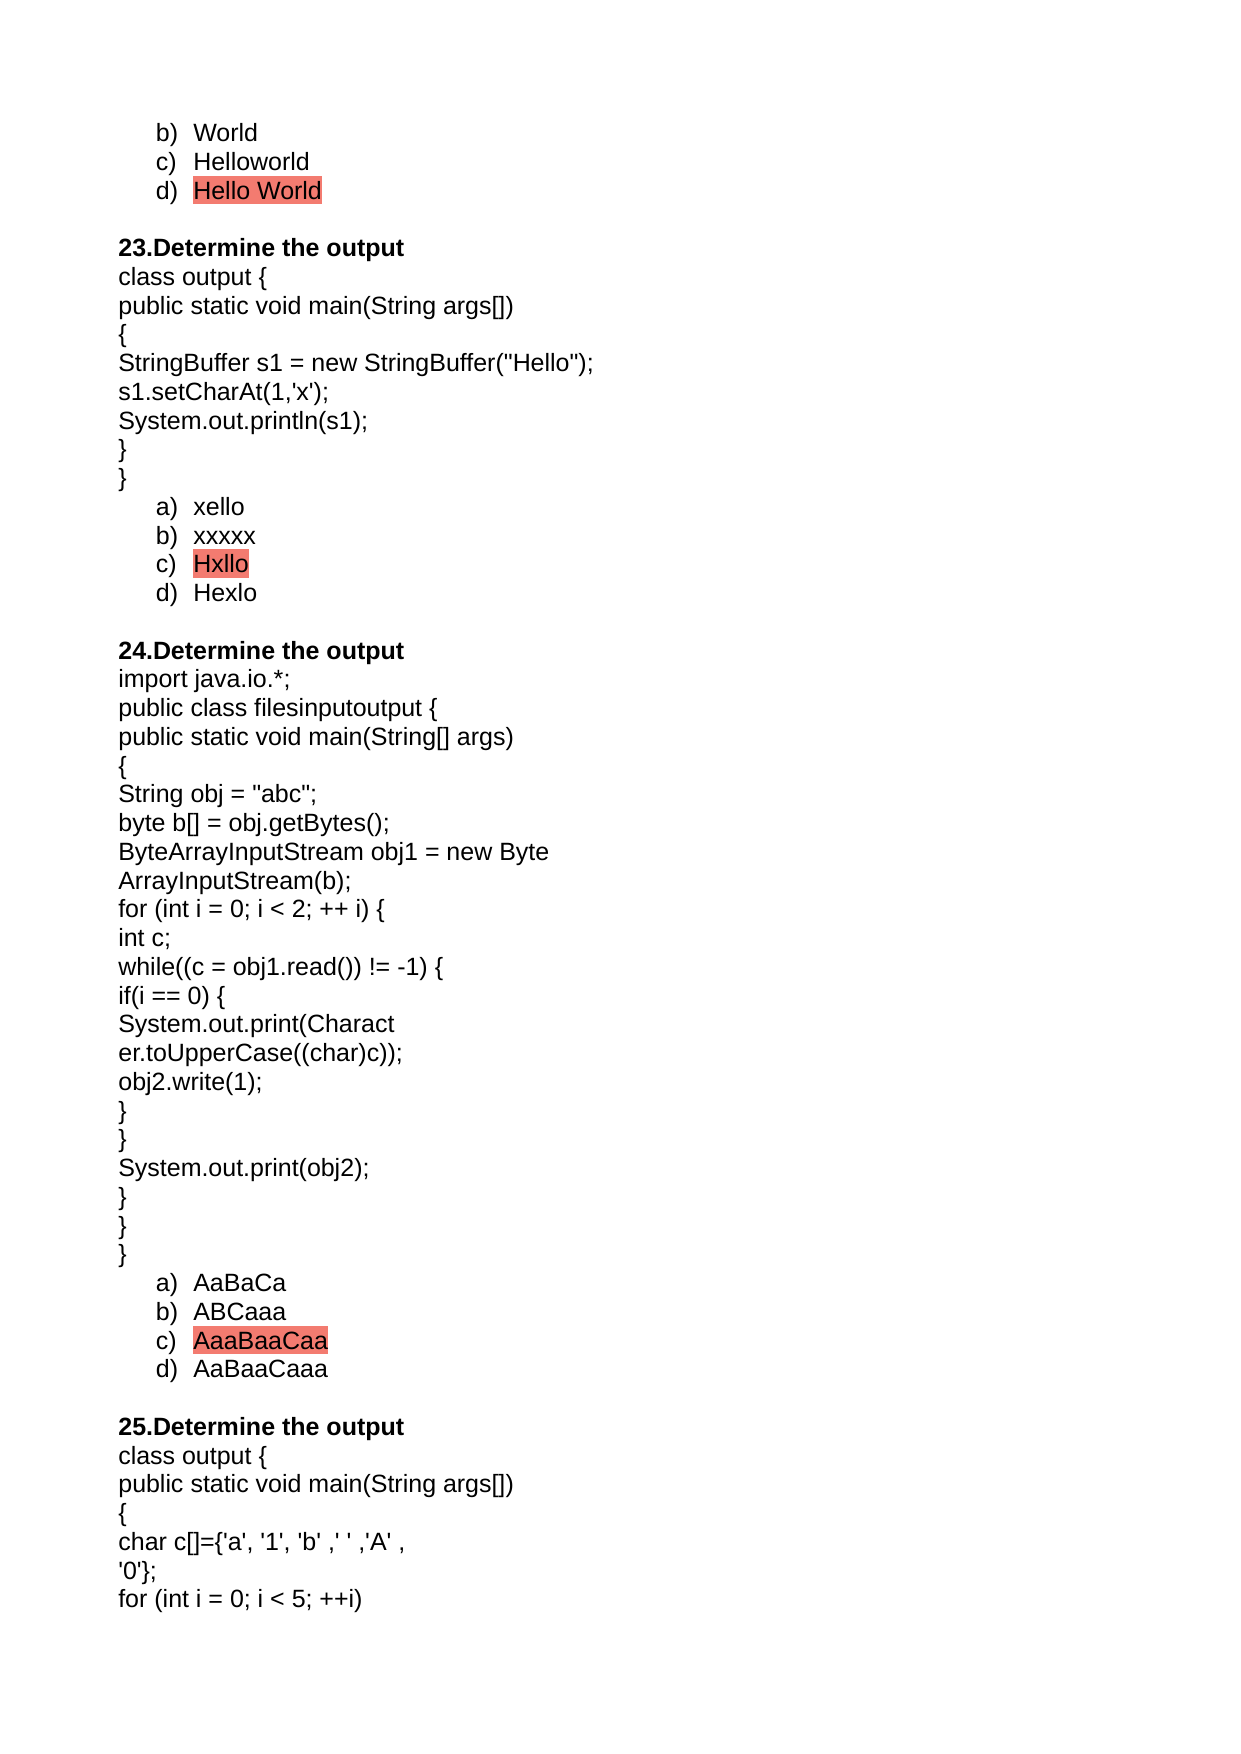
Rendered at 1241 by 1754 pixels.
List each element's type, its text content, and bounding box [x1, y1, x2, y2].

text } [118, 434, 1122, 463]
text while((c = obj1.read()) != -1) { [118, 952, 1122, 981]
text public class filesinputoutput { [118, 693, 1122, 722]
text 25.Determine the output [118, 1412, 1122, 1441]
list AaaBaaCaa [156, 1326, 1122, 1354]
text public static void main(String[] args) [118, 722, 1122, 751]
list ABCaaa [156, 1297, 1122, 1326]
text } [118, 1211, 1122, 1239]
text } [118, 1124, 1122, 1153]
text System.out.print(Charact [118, 1009, 1122, 1038]
list Hexlo [156, 578, 1122, 607]
text System.out.println(s1); [118, 406, 1122, 434]
text byte b[] = obj.getBytes(); [118, 808, 1122, 837]
text for (int i = 0; i < 2; ++ i) { [118, 894, 1122, 923]
text import java.io.*; [118, 664, 1122, 693]
text System.out.print(obj2); [118, 1153, 1122, 1182]
list Hello World [156, 176, 1122, 204]
list World [156, 118, 1122, 147]
text s1.setCharAt(1,'x'); [118, 377, 1122, 406]
text obj2.write(1); [118, 1067, 1122, 1096]
text ArrayInputStream(b); [118, 866, 1122, 894]
text ByteArrayInputStream obj1 = new Byte [118, 837, 1122, 866]
text public static void main(String args[]) [118, 291, 1122, 319]
text '0'}; [118, 1556, 1122, 1584]
text { [118, 1498, 1122, 1527]
text StringBuffer s1 = new StringBuffer("Hello"); [118, 348, 1122, 377]
list AaBaaCaaa [156, 1354, 1122, 1383]
text class output { [118, 1441, 1122, 1469]
list Helloworld [156, 147, 1122, 176]
list xello [156, 492, 1122, 521]
list xxxxx [156, 521, 1122, 549]
text if(i == 0) { [118, 981, 1122, 1009]
text er.toUpperCase((char)c)); [118, 1038, 1122, 1067]
text 23.Determine the output [118, 233, 1122, 262]
text String obj = "abc"; [118, 779, 1122, 808]
text { [118, 751, 1122, 779]
text } [118, 463, 1122, 492]
text } [118, 1096, 1122, 1124]
text 24.Determine the output [118, 636, 1122, 664]
text class output { [118, 262, 1122, 291]
text { [118, 319, 1122, 348]
list Hxllo [156, 549, 1122, 578]
text public static void main(String args[]) [118, 1469, 1122, 1498]
text } [118, 1182, 1122, 1211]
text for (int i = 0; i < 5; ++i) [118, 1584, 1122, 1613]
list AaBaCa [156, 1268, 1122, 1297]
text int c; [118, 923, 1122, 952]
text } [118, 1239, 1122, 1268]
text char c[]={'a', '1', 'b' ,' ' ,'A' , [118, 1527, 1122, 1556]
